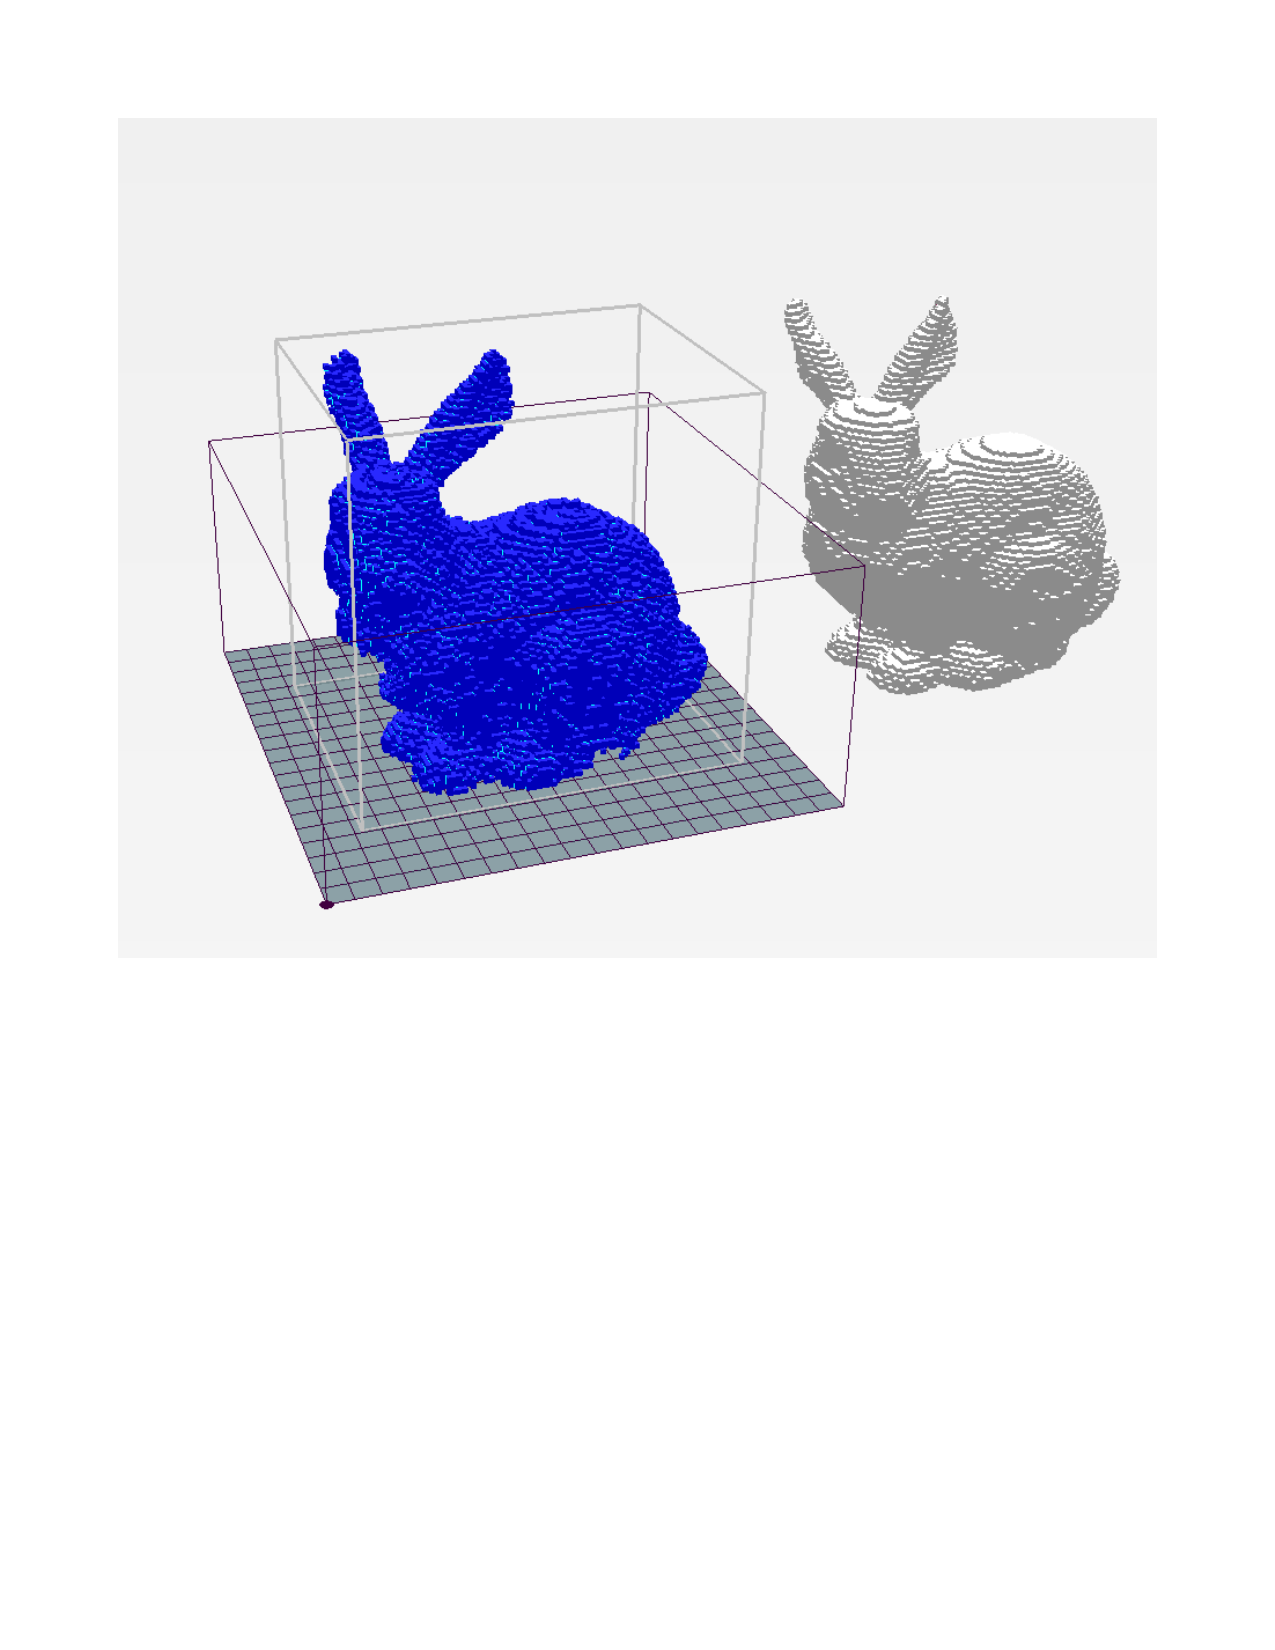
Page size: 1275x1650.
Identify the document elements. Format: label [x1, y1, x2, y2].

picture [118, 118, 1157, 958]
